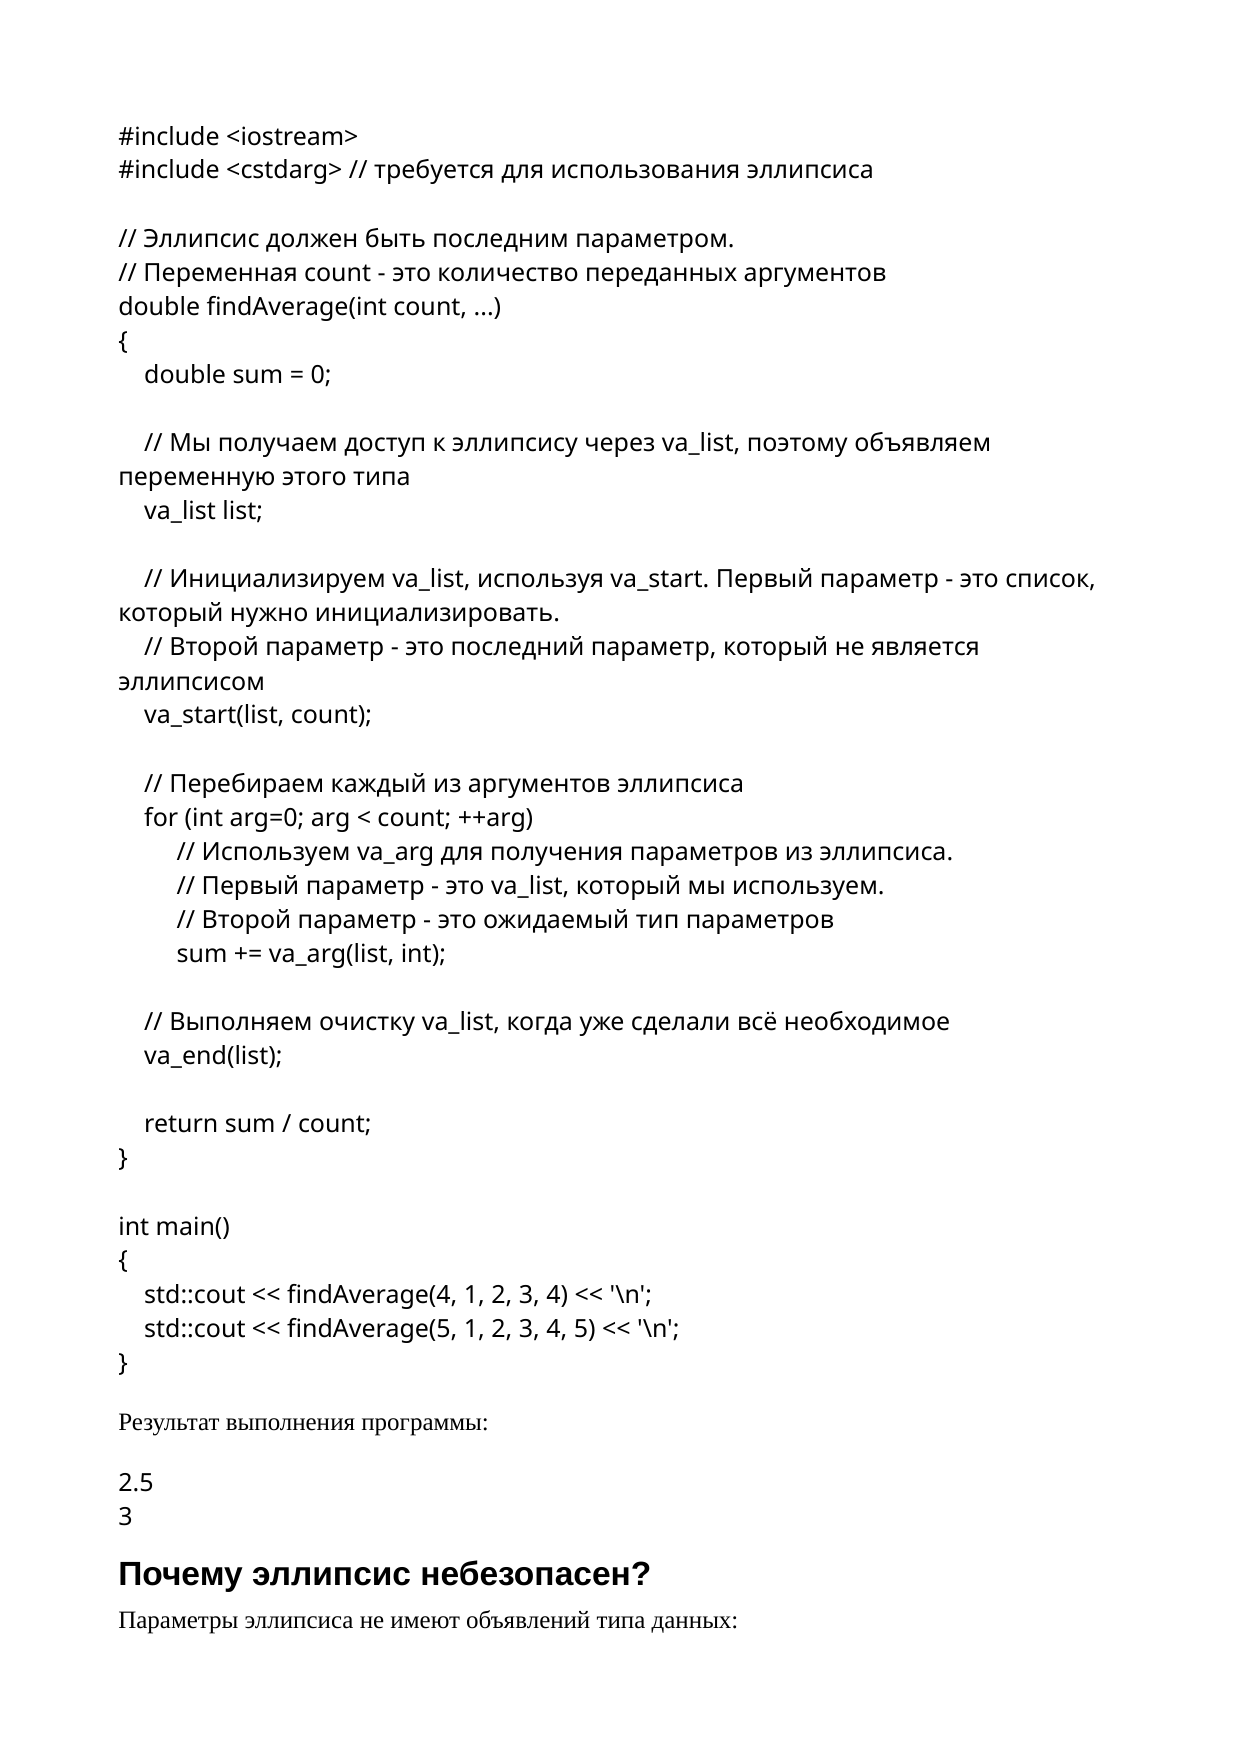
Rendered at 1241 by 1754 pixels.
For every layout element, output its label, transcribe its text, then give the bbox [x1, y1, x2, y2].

text // Переменная count - это количество переданных аргументов [118, 254, 1122, 288]
text va_end(list); [118, 1038, 1122, 1072]
text // Перебираем каждый из аргументов эллипсиса [118, 765, 1122, 799]
text // Второй параметр - это ожидаемый тип параметров [118, 902, 1122, 936]
text 2.5 [118, 1465, 1122, 1499]
text } [118, 1140, 1122, 1174]
text // Первый параметр - это va_list, который мы используем. [118, 867, 1122, 902]
text std::cout << findAverage(4, 1, 2, 3, 4) << '\n'; [118, 1276, 1122, 1310]
text #include <iostream> [118, 118, 1122, 152]
text double findAverage(int count, ...) [118, 288, 1122, 322]
text Параметры эллипсиса не имеют объявлений типа данных: [118, 1605, 1122, 1633]
text Результат выполнения программы: [118, 1407, 1122, 1436]
text int main() [118, 1208, 1122, 1242]
text // Используем va_arg для получения параметров из эллипсиса. [118, 833, 1122, 867]
text va_list list; [118, 493, 1122, 527]
text // Выполняем очистку va_list, когда уже сделали всё необходимое [118, 1004, 1122, 1038]
text } [118, 1344, 1122, 1378]
text sum += va_arg(list, int); [118, 936, 1122, 970]
text { [118, 322, 1122, 357]
text double sum = 0; [118, 357, 1122, 391]
text // Эллипсис должен быть последним параметром. [118, 220, 1122, 254]
text 3 [118, 1499, 1122, 1533]
text { [118, 1242, 1122, 1276]
text return sum / count; [118, 1106, 1122, 1140]
text // Мы получаем доступ к эллипсису через va_list, поэтому объявляем переменную этого типа [118, 425, 1122, 493]
text #include <cstdarg> // требуется для использования эллипсиса [118, 152, 1122, 186]
text for (int arg=0; arg < count; ++arg) [118, 799, 1122, 833]
text va_start(list, count); [118, 697, 1122, 731]
text // Инициализируем va_list, используя va_start. Первый параметр - это список, который нужно инициализировать. [118, 561, 1122, 629]
subtitle Почему эллипсис небезопасен? [118, 1554, 1122, 1592]
text std::cout << findAverage(5, 1, 2, 3, 4, 5) << '\n'; [118, 1310, 1122, 1344]
text // Второй параметр - это последний параметр, который не является эллипсисом [118, 629, 1122, 697]
